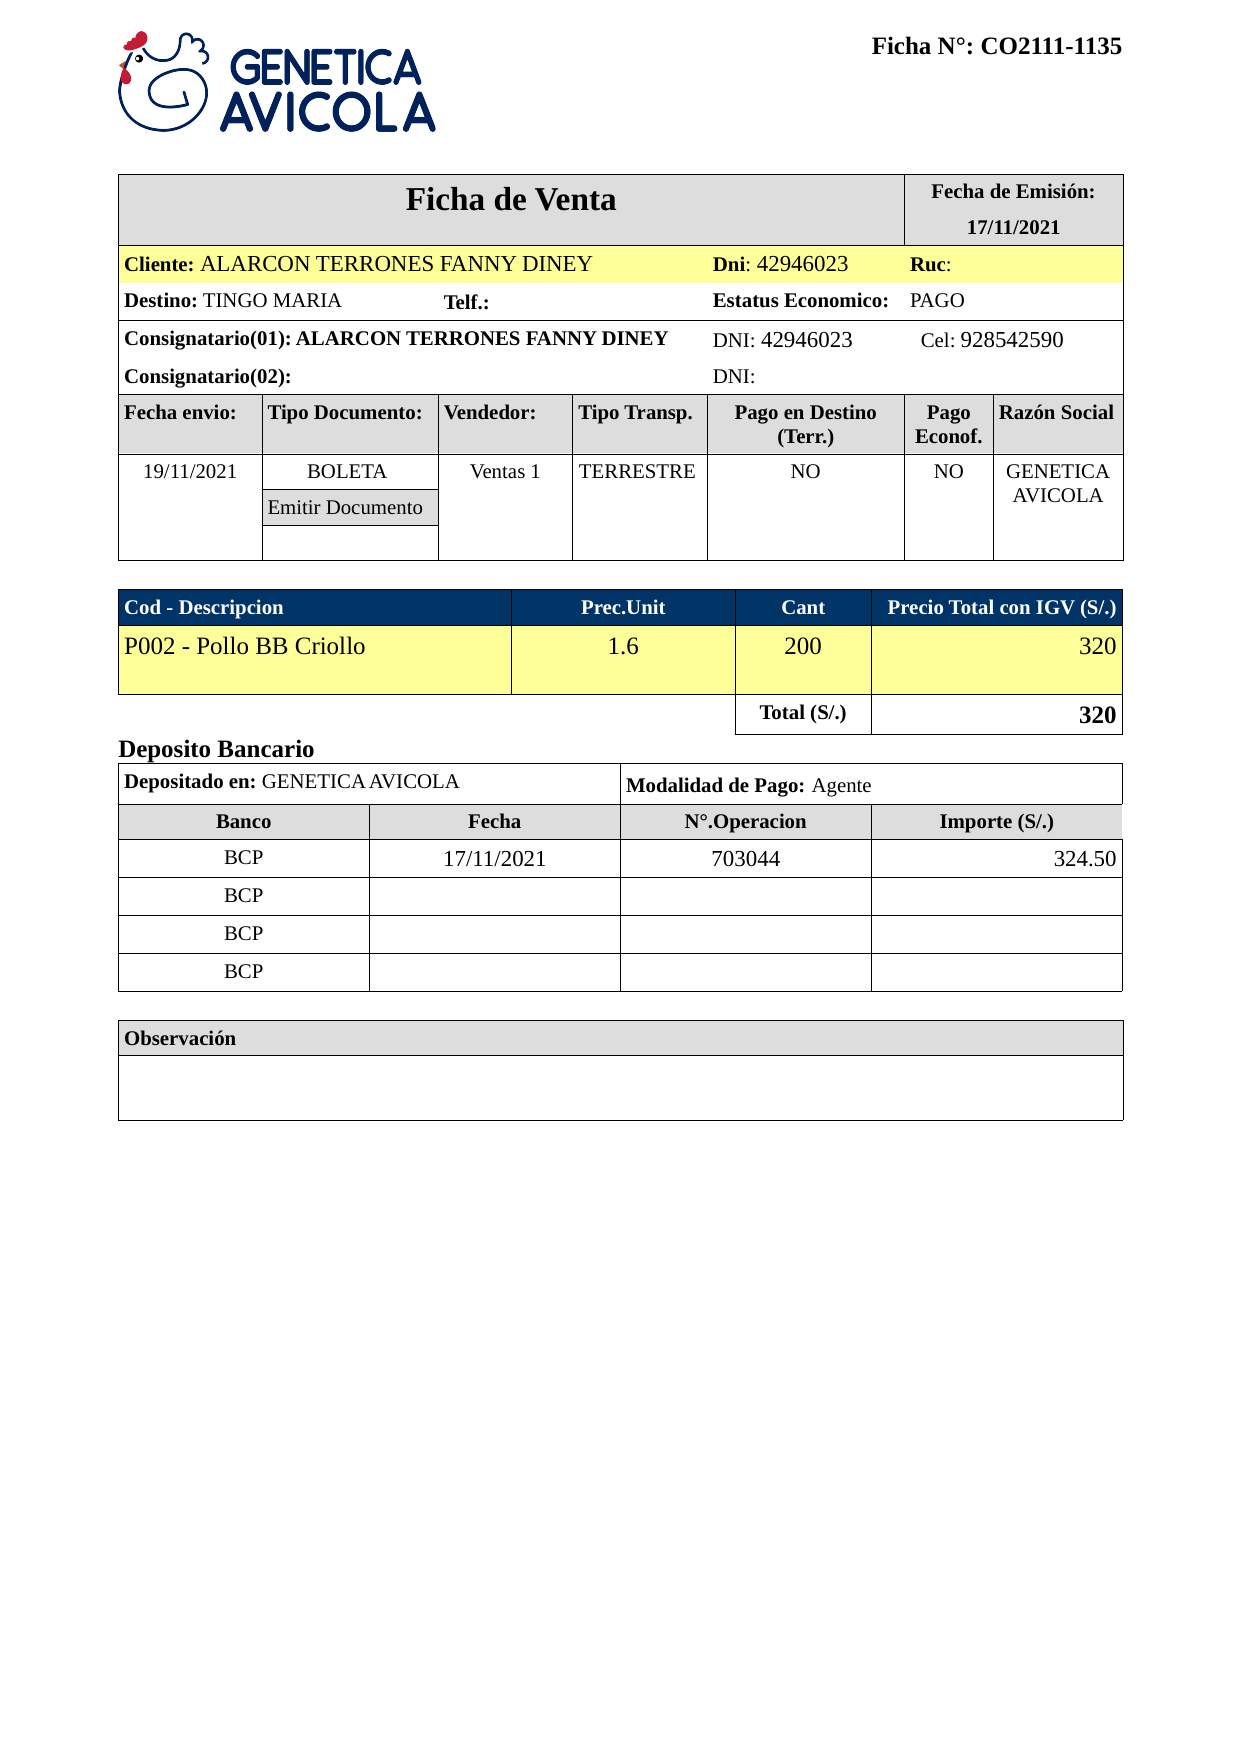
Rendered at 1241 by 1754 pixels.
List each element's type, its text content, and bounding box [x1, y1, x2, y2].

table_cell Ventas 1 [439, 455, 572, 560]
table_cell PAGO [904, 283, 1123, 320]
table_cell NO [708, 455, 904, 560]
table_cell Cliente: ALARCON TERRONES FANNY DINEY [119, 246, 707, 283]
table_cell 1.6 [512, 626, 735, 694]
table_cell Destino: TINGO MARIA [119, 283, 438, 320]
table_header Observación [119, 1021, 1123, 1055]
table_cell [118, 695, 511, 734]
table_cell Pago Econof. [905, 395, 993, 453]
table_cell P002 - Pollo BB Criollo [119, 626, 511, 694]
table_header Cod - Descripcion [119, 590, 511, 625]
table_cell Ruc: [904, 246, 1123, 283]
text Deposito Bancario [118, 734, 1122, 763]
table_cell [872, 916, 1122, 953]
table_cell Cel: 928542590 [915, 321, 1123, 358]
table_cell [370, 878, 620, 915]
table_cell TERRESTRE [573, 455, 707, 560]
table_cell Fecha [370, 805, 620, 839]
table_cell BCP [119, 878, 369, 915]
table_header Fecha de Emisión: [905, 175, 1123, 209]
table_cell Emitir Documento [263, 490, 438, 525]
table_cell BCP [119, 954, 369, 991]
table_header Cant [736, 590, 871, 625]
table_cell Fecha envio: [119, 395, 262, 453]
table_cell 324.50 [872, 840, 1122, 877]
picture [118, 31, 436, 132]
table_cell [621, 954, 871, 991]
table_cell N°.Operacion [621, 805, 871, 839]
table_cell DNI: 42946023 [707, 321, 915, 358]
table_cell Importe (S/.) [872, 805, 1122, 839]
table_cell BCP [119, 916, 369, 953]
table_cell BCP [119, 840, 369, 877]
table_cell NO [905, 455, 993, 560]
table_header Modalidad de Pago: Agente [621, 764, 1122, 803]
table_cell [872, 878, 1122, 915]
table_cell Pago en Destino (Terr.) [708, 395, 904, 453]
table_cell GENETICA AVICOLA [994, 455, 1123, 560]
table_cell 320 [872, 695, 1122, 734]
table_cell [621, 878, 871, 915]
table_cell 200 [736, 626, 871, 694]
table_cell 19/11/2021 [119, 455, 262, 560]
table_cell 17/11/2021 [370, 840, 620, 877]
table_cell [872, 954, 1122, 991]
table_cell Total (S/.) [736, 695, 871, 734]
table_cell [621, 916, 871, 953]
table_cell Tipo Documento: [263, 395, 438, 453]
table_cell 320 [872, 626, 1122, 694]
table_cell Telf.: [438, 283, 707, 320]
table_cell 17/11/2021 [905, 209, 1123, 245]
table_cell [119, 1056, 1123, 1119]
table_cell Banco [119, 805, 369, 839]
table_cell [370, 954, 620, 991]
table_header Ficha de Venta [119, 175, 904, 245]
table_cell [263, 526, 438, 560]
table_cell Razón Social [994, 395, 1123, 453]
table_cell Tipo Transp. [573, 395, 707, 453]
table_cell [511, 695, 735, 734]
table_header Prec.Unit [512, 590, 735, 625]
table_cell Dni: 42946023 [707, 246, 904, 283]
table_cell DNI: [707, 358, 1123, 394]
table_header Precio Total con IGV (S/.) [872, 590, 1122, 625]
table_cell Consignatario(01): ALARCON TERRONES FANNY DINEY [119, 321, 707, 358]
table_cell Consignatario(02): [119, 358, 707, 394]
table_cell Estatus Economico: [707, 283, 904, 320]
table_cell [370, 916, 620, 953]
table_cell BOLETA [263, 455, 438, 489]
table_cell Vendedor: [439, 395, 572, 453]
table_header Depositado en: GENETICA AVICOLA [119, 764, 620, 803]
table_cell 703044 [621, 840, 871, 877]
